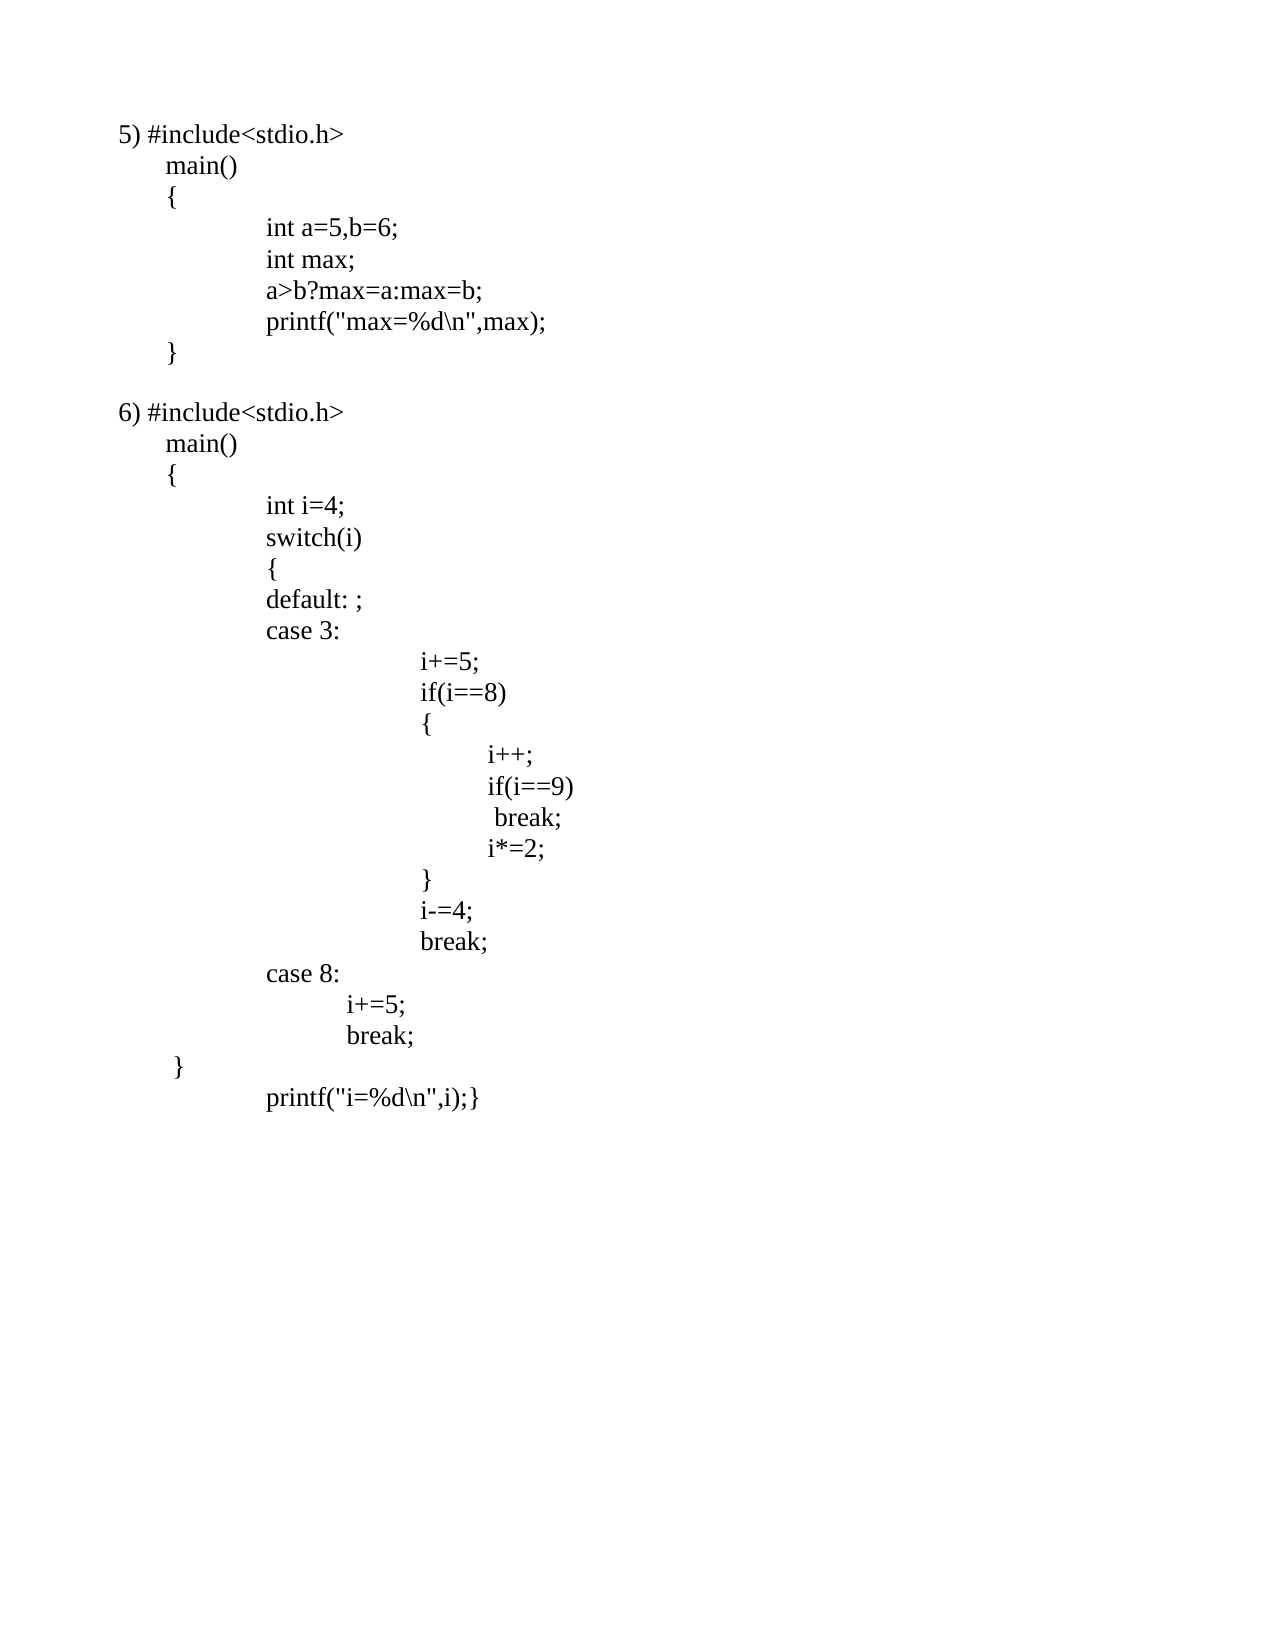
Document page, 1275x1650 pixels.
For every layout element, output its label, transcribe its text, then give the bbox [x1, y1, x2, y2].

text i++; [118, 739, 1157, 770]
text printf("i=%d\n",i);} [118, 1081, 1157, 1112]
text i+=5; [118, 988, 1157, 1019]
text { [118, 707, 1157, 739]
text i*=2; [118, 832, 1157, 863]
text break; [118, 801, 1157, 832]
text break; [118, 926, 1157, 957]
text 6) #include<stdio.h> [118, 396, 1157, 427]
text i-=4; [118, 894, 1157, 926]
text printf("max=%d\n",max); [118, 305, 1157, 336]
text if(i==9) [118, 770, 1157, 801]
text } [118, 1050, 1157, 1081]
text } [118, 336, 1157, 367]
text main() [118, 427, 1157, 458]
text { [118, 180, 1157, 212]
text { [118, 552, 1157, 583]
text default: ; [118, 583, 1157, 614]
text a>b?max=a:max=b; [118, 274, 1157, 305]
text switch(i) [118, 521, 1157, 552]
text 5) #include<stdio.h> [118, 118, 1157, 149]
text case 3: [118, 614, 1157, 645]
text { [118, 458, 1157, 489]
text break; [118, 1019, 1157, 1050]
text int a=5,b=6; [118, 212, 1157, 243]
text int i=4; [118, 489, 1157, 521]
text main() [118, 149, 1157, 180]
text } [118, 863, 1157, 894]
text int max; [118, 243, 1157, 274]
text case 8: [118, 957, 1157, 988]
text if(i==8) [118, 676, 1157, 707]
text i+=5; [118, 645, 1157, 676]
